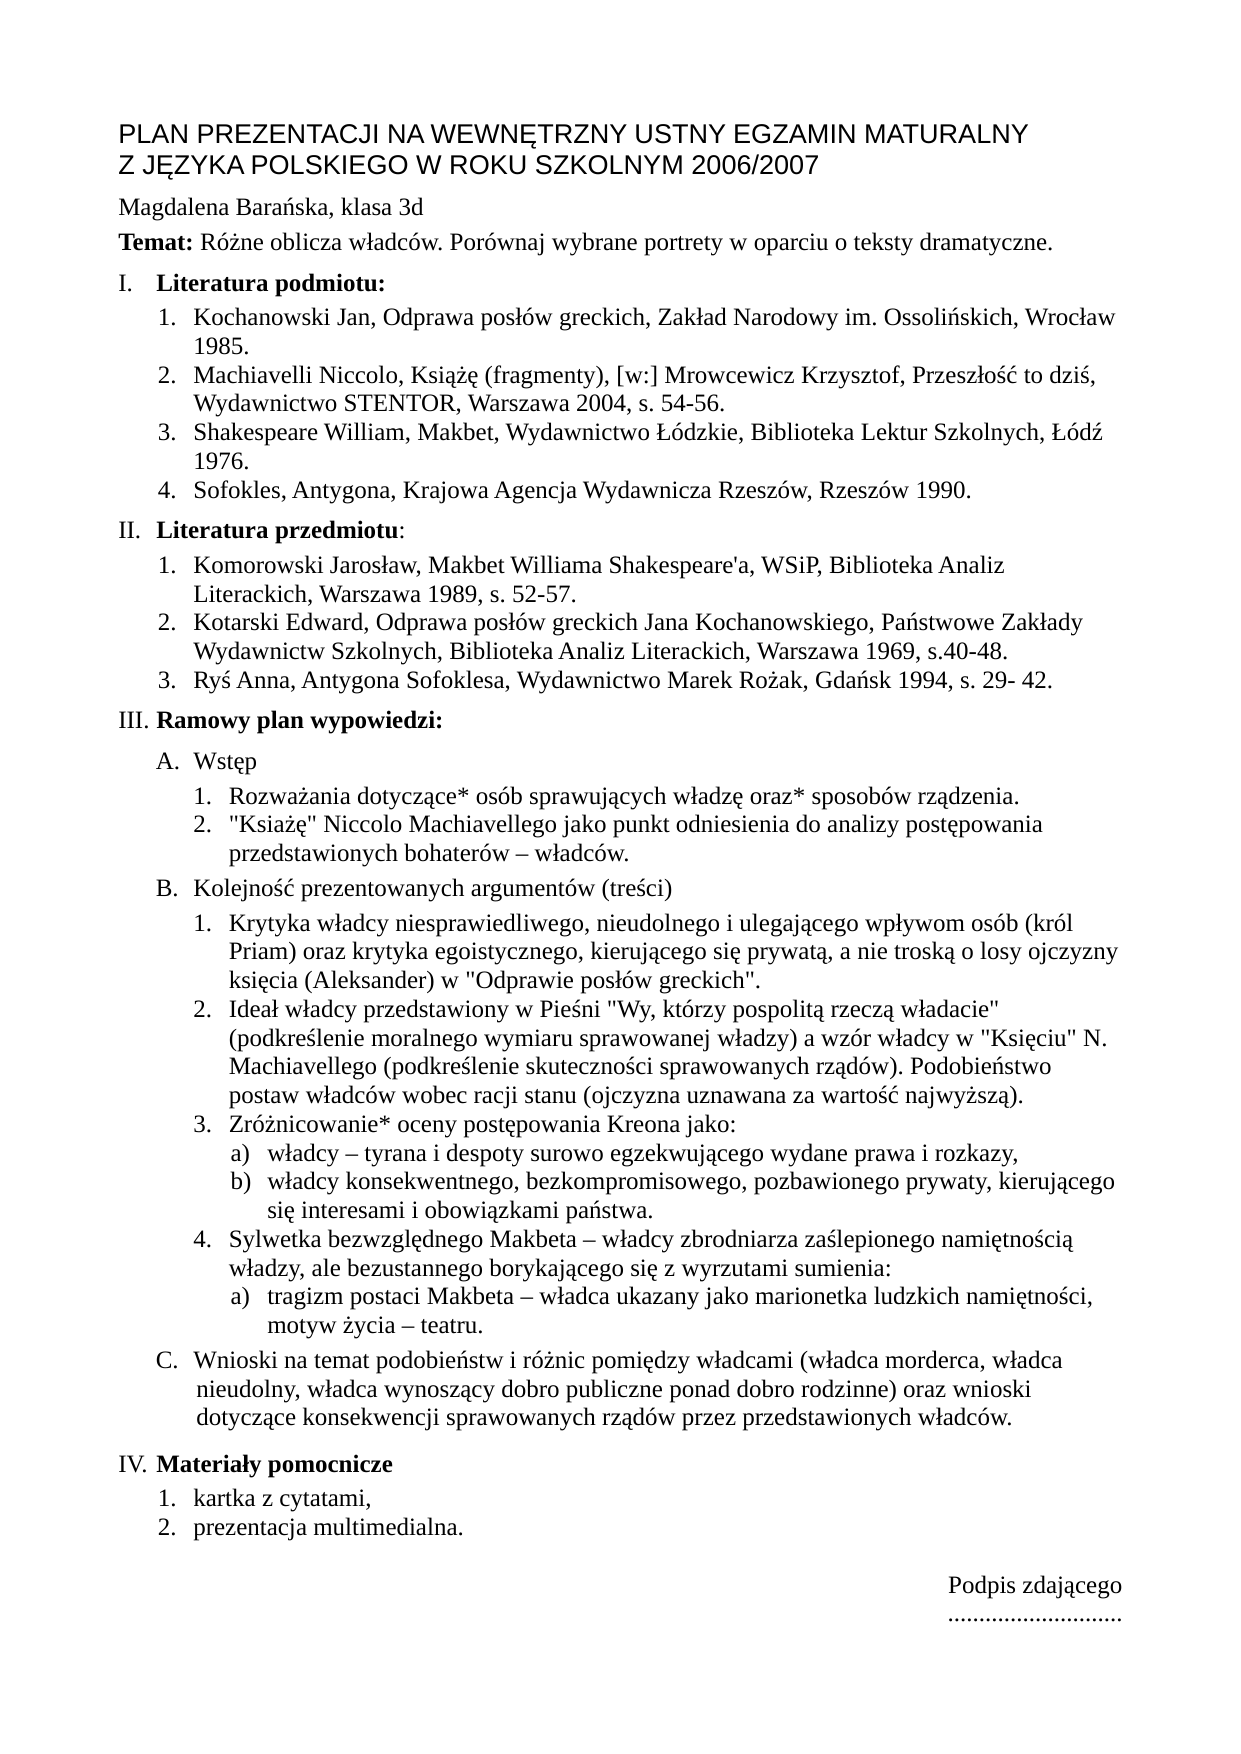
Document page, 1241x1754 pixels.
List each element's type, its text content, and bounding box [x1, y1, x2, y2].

list Ryś Anna, Antygona Sofoklesa, Wydawnictwo Marek Rożak, Gdańsk 1994, s. 29- 42. [158, 665, 1122, 694]
text ............................ [118, 1598, 1122, 1627]
list Literatura podmiotu: [118, 268, 1122, 296]
text Magdalena Barańska, klasa 3d [118, 192, 1122, 221]
list Komorowski Jarosław, Makbet Williama Shakespeare'a, WSiP, Biblioteka Analiz Literackich, Warszawa 1989, s. 52-57. [158, 550, 1122, 607]
list Ramowy plan wypowiedzi: [118, 706, 1122, 734]
text Temat: Różne oblicza władców. Porównaj wybrane portrety w oparciu o teksty dramatyczne. [118, 227, 1122, 256]
list Kochanowski Jan, Odprawa posłów greckich, Zakład Narodowy im. Ossolińskich, Wrocław 1985. [158, 302, 1122, 360]
list władcy – tyrana i despoty surowo egzekwującego wydane prawa i rozkazy, [230, 1138, 1122, 1166]
list Literatura przedmiotu: [118, 515, 1122, 544]
list Wnioski na temat podobieństw i różnic pomiędzy władcami (władca morderca, władca nieudolny, władca wynoszący dobro publiczne ponad dobro rodzinne) oraz wnioski dotyczące konsekwencji sprawowanych rządów przez przedstawionych władców. [156, 1345, 1122, 1431]
list Ideał władcy przedstawiony w Pieśni "Wy, którzy pospolitą rzeczą władacie" (podkreślenie moralnego wymiaru sprawowanej władzy) a wzór władcy w "Księciu" N. Machiavellego (podkreślenie skuteczności sprawowanych rządów). Podobieństwo postaw władców wobec racji stanu (ojczyzna uznawana za wartość najwyższą). [193, 994, 1122, 1109]
list Wstęp [156, 746, 1122, 775]
list Kolejność prezentowanych argumentów (treści) [156, 873, 1122, 902]
list Rozważania dotyczące* osób sprawujących władzę oraz* sposobów rządzenia. [193, 781, 1122, 809]
list Sofokles, Antygona, Krajowa Agencja Wydawnicza Rzeszów, Rzeszów 1990. [158, 475, 1122, 503]
list Materiały pomocnicze [118, 1449, 1122, 1478]
list Sylwetka bezwzględnego Makbeta – władcy zbrodniarza zaślepionego namiętnością władzy, ale bezustannego borykającego się z wyrzutami sumienia: [193, 1224, 1122, 1281]
list Machiavelli Niccolo, Książę (fragmenty), [w:] Mrowcewicz Krzysztof, Przeszłość to dziś, Wydawnictwo STENTOR, Warszawa 2004, s. 54-56. [158, 360, 1122, 417]
list prezentacja multimedialna. [158, 1512, 1122, 1541]
list Krytyka władcy niesprawiedliwego, nieudolnego i ulegającego wpływom osób (król Priam) oraz krytyka egoistycznego, kierującego się prywatą, a nie troską o losy ojczyzny księcia (Aleksander) w "Odprawie posłów greckich". [193, 908, 1122, 994]
text PLAN PREZENTACJI NA WEWNĘTRZNY USTNY EGZAMIN MATURALNY [118, 118, 1122, 149]
text Podpis zdającego [118, 1570, 1122, 1598]
list władcy konsekwentnego, bezkompromisowego, pozbawionego prywaty, kierującego się interesami i obowiązkami państwa. [230, 1166, 1122, 1224]
list tragizm postaci Makbeta – władca ukazany jako marionetka ludzkich namiętności, motyw życia – teatru. [230, 1281, 1122, 1339]
list kartka z cytatami, [158, 1483, 1122, 1512]
list Zróżnicowanie* oceny postępowania Kreona jako: [193, 1109, 1122, 1138]
list "Ksiażę" Niccolo Machiavellego jako punkt odniesienia do analizy postępowania przedstawionych bohaterów – władców. [193, 809, 1122, 867]
list Kotarski Edward, Odprawa posłów greckich Jana Kochanowskiego, Państwowe Zakłady Wydawnictw Szkolnych, Biblioteka Analiz Literackich, Warszawa 1969, s.40-48. [158, 607, 1122, 665]
text Z JĘZYKA POLSKIEGO W ROKU SZKOLNYM 2006/2007 [118, 149, 1122, 181]
list Shakespeare William, Makbet, Wydawnictwo Łódzkie, Biblioteka Lektur Szkolnych, Łódź 1976. [158, 417, 1122, 475]
